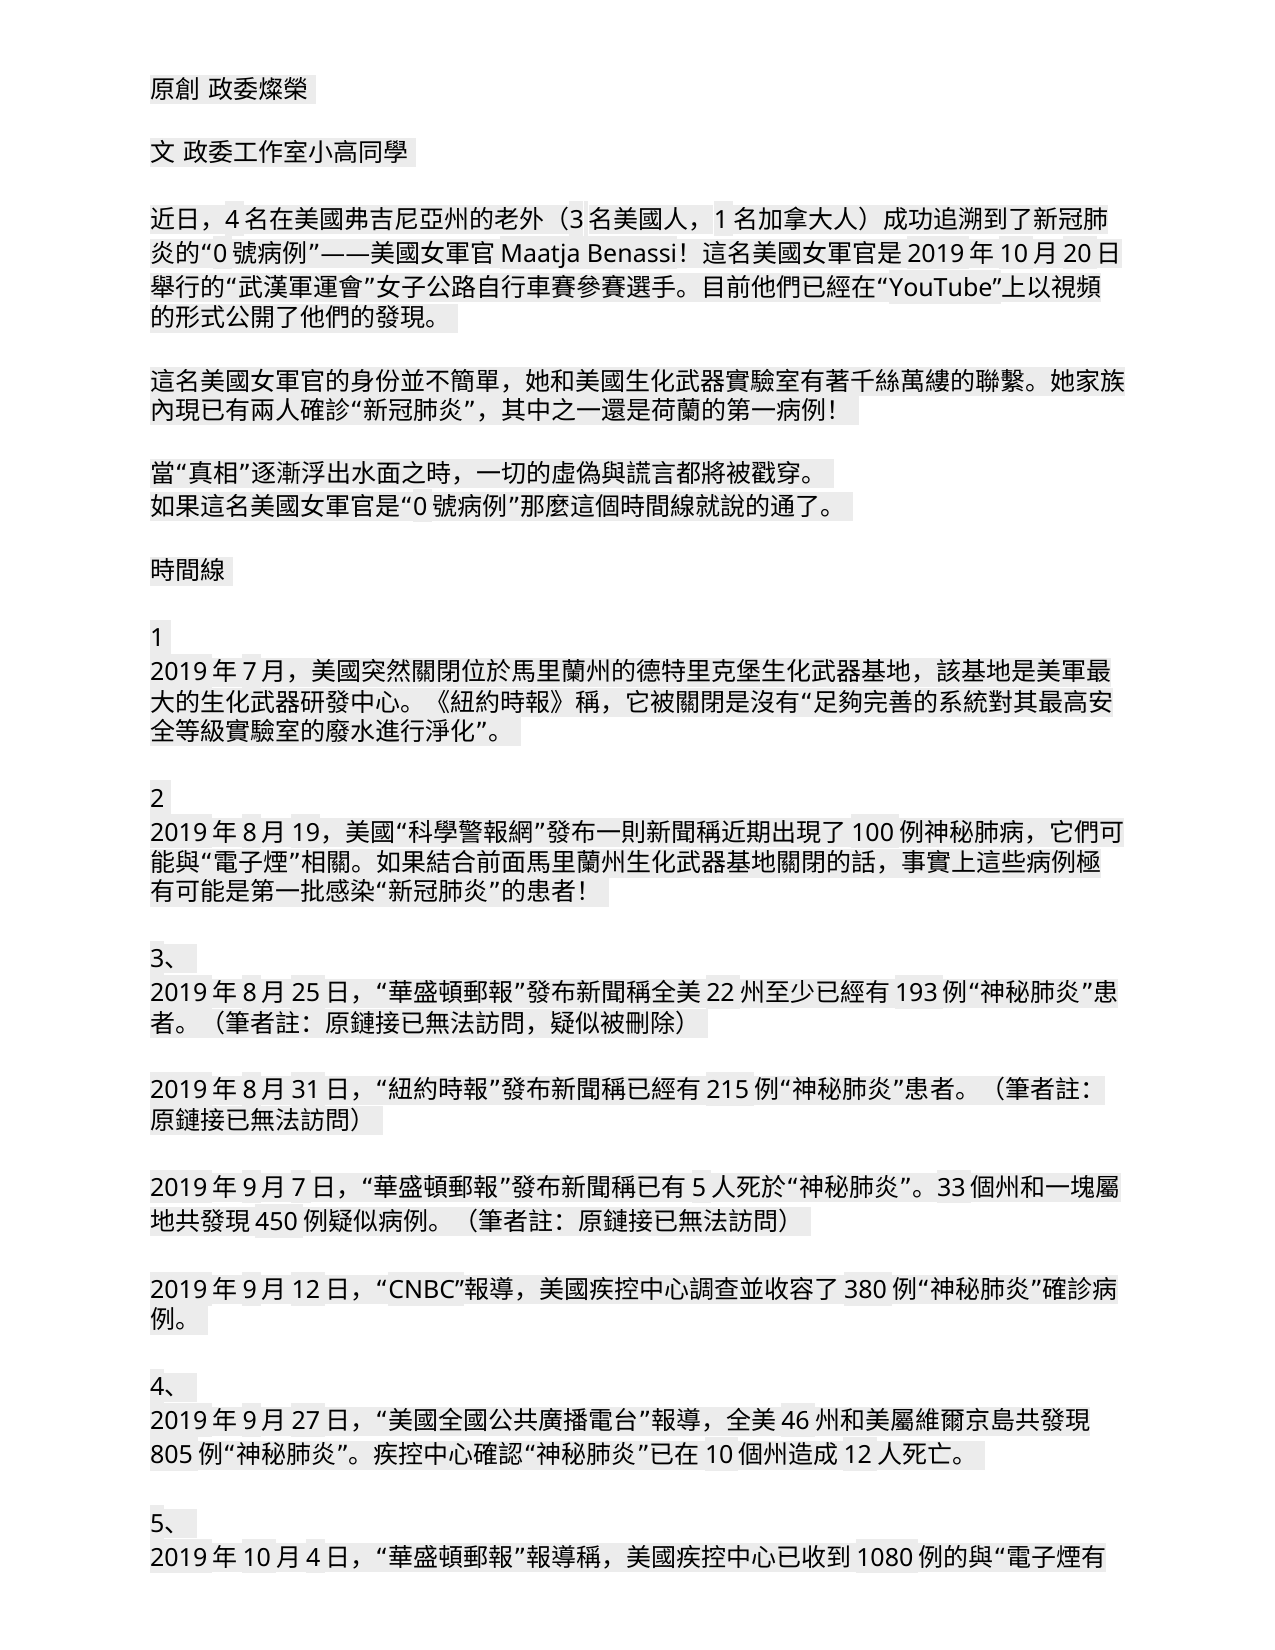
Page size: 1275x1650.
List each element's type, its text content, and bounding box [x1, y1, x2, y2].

text 圖多 參見原文 http://www.m4.cn/opinion/2020-03/1364059.shtml 美國人追查到疑似新冠肺炎零號病例，軍運會女選手！ 2020-03-24 原創 政委燦榮 文 政委工作室小高同學 近日，4名在美國弗吉尼亞州的老外（3名美國人，1名加拿大人）成功追溯到了新冠肺炎的“0號病例”——美國女軍官Maatja Benassi！這名美國女軍官是2019年10月20日舉行的“武漢軍運會”女子公路自行車賽參賽選手。目前他們已經在“YouTube”上以視頻的形式公開了他們的發現。 這名美國女軍官的身份並不簡單，她和美國生化武器實驗室有著千絲萬縷的聯繫。她家族內現已有兩人確診“新冠肺炎”，其中之一還是荷蘭的第一病例！ 當“真相”逐漸浮出水面之時，一切的虛偽與謊言都將被戳穿。 如果這名美國女軍官是“0號病例”那麼這個時間線就說的通了。 時間線 1 2019年7月，美國突然關閉位於馬里蘭州的德特里克堡生化武器基地，該基地是美軍最大的生化武器研發中心。《紐約時報》稱，它被關閉是沒有“足夠完善的系統對其最高安全等級實驗室的廢水進行淨化”。 2 2019年8月19，美國“科學警報網”發布一則新聞稱近期出現了100例神秘肺病，它們可能與“電子煙”相關。如果結合前面馬里蘭州生化武器基地關閉的話，事實上這些病例極有可能是第一批感染“新冠肺炎”的患者！ 3、 2019年8月25日，“華盛頓郵報”發布新聞稱全美22州至少已經有193例“神秘肺炎”患者。（筆者註：原鏈接已無法訪問，疑似被刪除） 2019年8月31日，“紐約時報”發布新聞稱已經有215例“神秘肺炎”患者。（筆者註：原鏈接已無法訪問） 2019年9月7日，“華盛頓郵報”發布新聞稱已有5人死於“神秘肺炎”。33個州和一塊屬地共發現450例疑似病例。（筆者註：原鏈接已無法訪問） 2019年9月12日，“CNBC”報導，美國疾控中心調查並收容了380例“神秘肺炎”確診病例。 4、 2019年9月27日，“美國全國公共廣播電台”報導，全美46州和美屬維爾京島共發現805例“神秘肺炎”。疾控中心確認“神秘肺炎”已在10個州造成12人死亡。 5、 2019年10月4日，“華盛頓郵報”報導稱，美國疾控中心已收到1080例的與“電子煙有關的肺炎”報告，其已致18人死亡。（筆者註：此時全美媒體幾乎都不再使用“神秘肺炎”一詞，轉而使用“與電子煙有關的肺炎”或“電子煙導致的肺炎”；該鏈接現已無法訪問） 2019年11月8日，“CNBC”報導稱，已有超過2000人患上“電子煙肺炎”，39人死亡。 6、 2019年11月21日，CDC確認已有2290例電子煙導致的肺炎患者，47例死亡。 7、 2019年12月20日，“TIME”報導，2506人因“電子煙導致的肺炎”住院，54人死亡。（筆者註：原鏈接已無法訪問） 2019年12月31日，“CNBC”報導，2561人因“電子煙導致的肺炎”住院，55人死亡。 8、 2020年1月29日，“Reuters”2711人因為電子煙導致的肺病住院，60人死亡。（筆者註：原鏈接已無法訪問） 2020年2月25日，美國疾控中心做了關於“神秘肺炎”的總結。該肺炎被命名為“EVALI”，疾控中心認為其主要是由電子煙中的醋酸維生素E引起的。 疾控中心稱“EVALI”從2019年8月、9月爆發之後病例逐漸減少，所以此次發佈為最後一次對全國患者數及死亡人數的更新。截止2020年2月18號，共住院治療2807例，其中死亡68例。 9、 然而事實真如美國疾控中心所說“神秘肺炎”只是由電子煙中的醋酸維生素E引起的嗎？ 根據美國疾控中心的研究數據，在867例“EVALI”患者，有86%吸含THC成分的電子煙，64%吸含有尼古丁成分的；34%只吸含THC成分的，11%只吸含尼古丁成分的。（注：THC電子煙中含有50%的醋酸維生素E） 但這組數據根本不能證明醋酸維生素E是“神秘肺炎”的致病原因。 況且最為關鍵的一點是THC電子煙在市面上已經出售多年，且不止在美國出售，為什麼早不出現，晚不出出現，偏偏出現在美國生化實驗室關閉後，武漢爆發“新冠肺炎”之前？ 10... 上圖出自於2019年9月6日外網"TECHSPOT"的報導中。 11... 圖 12... 圖 13... 圖 答案？ 這是“陰謀論”？ 不，這就是最有可能的“真相”！ @特朗普請你給所有被你冠以污名的中國人一個解釋！請你給全美做不起檢測的窮苦民眾一個解釋！請你給全世界人民一個解釋！ 注 : 1 金燦榮教授應該看過下面的連結， https://www.youtube.com/watch?v=moT5qxeC6Fk 2 查到這新聞證實 Maatja Benass 參加武漢軍運會 https://www.army.mil/article/228879/us_women_finish_8th_despite_crash_in_50_mile_cycling_road_race 3 新冠狀病毒5個家族，美國5獨具全的說法，原來是潘懷宗教授提出的。除了病毒家族外還談到電子菸，建議大家看完 潘懷宗解說新冠肺炎家族關係 https://www.youtube.com/watch?v=T3jqREYGyQ4 4 潘懷宗的臉書 https://www.facebook.com/people/潘懷宗/100001396521965 5 日本電視台暗示Covid-19起源於美國 http://cubasi.cu/en/world/item/21759-japanese-television-suggests-covid-19-originated-in-the-u-s [150, 75, 1125, 1573]
